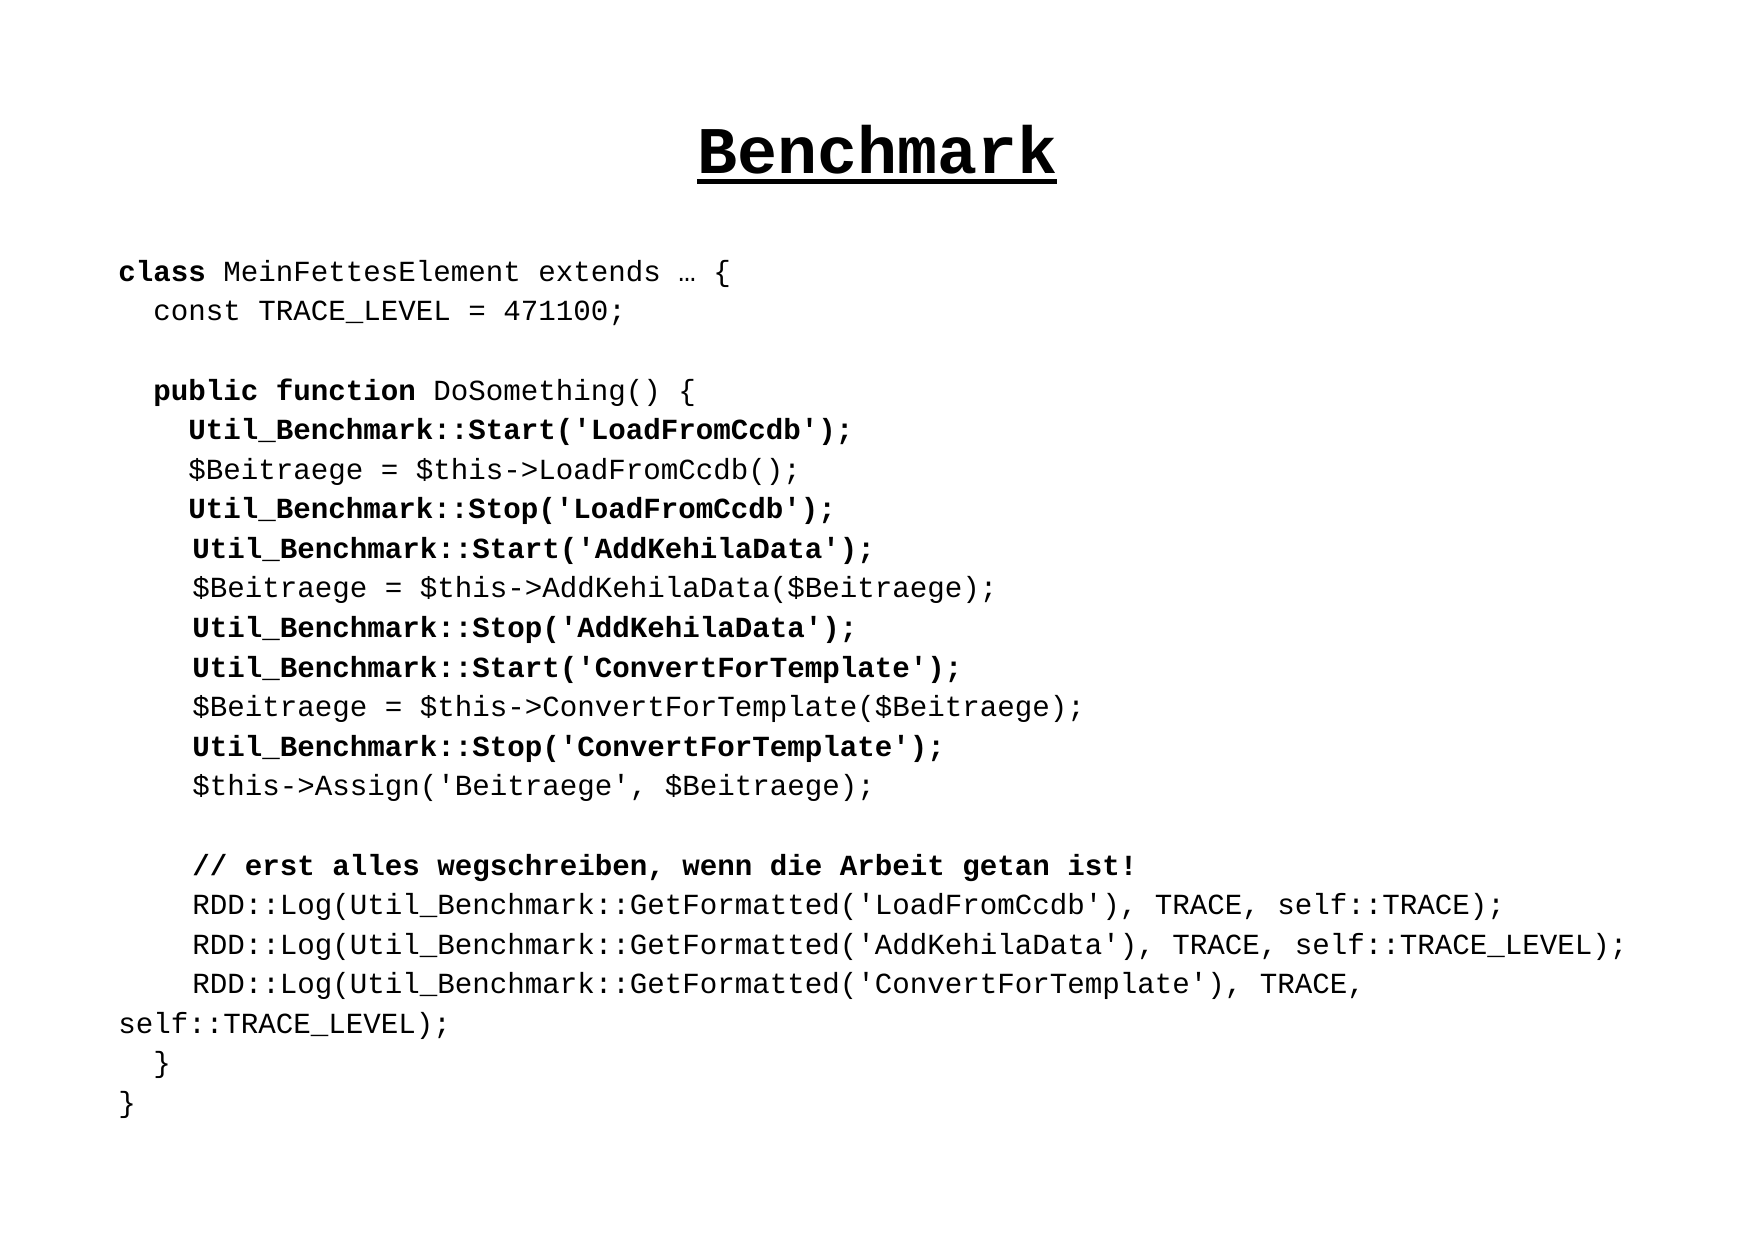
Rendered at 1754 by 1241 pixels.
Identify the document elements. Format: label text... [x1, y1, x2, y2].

text RDD::Log(Util_Benchmark::GetFormatted('LoadFromCcdb'), TRACE, self::TRACE); [118, 890, 1636, 923]
text Benchmark [118, 118, 1636, 194]
text } [118, 1088, 1636, 1121]
text public function DoSomething() { [118, 376, 1636, 409]
text Util_Benchmark::Stop('ConvertForTemplate'); [118, 732, 1636, 765]
text Util_Benchmark::Start('ConvertForTemplate'); [118, 653, 1636, 686]
text RDD::Log(Util_Benchmark::GetFormatted('ConvertForTemplate'), TRACE, self::TRACE_LEVEL); [118, 969, 1636, 1042]
text Util_Benchmark::Stop('LoadFromCcdb'); [118, 494, 1636, 527]
text $this->Assign('Beitraege', $Beitraege); [118, 771, 1636, 804]
text $Beitraege = $this->AddKehilaData($Beitraege); [118, 573, 1636, 607]
text const TRACE_LEVEL = 471100; [118, 296, 1636, 329]
text RDD::Log(Util_Benchmark::GetFormatted('AddKehilaData'), TRACE, self::TRACE_LEVEL); [118, 930, 1636, 963]
text class MeinFettesElement extends … { [118, 257, 1636, 290]
text Util_Benchmark::Start('AddKehilaData'); [118, 534, 1636, 567]
text Util_Benchmark::Stop('AddKehilaData'); [118, 613, 1636, 646]
text // erst alles wegschreiben, wenn die Arbeit getan ist! [118, 851, 1636, 884]
text $Beitraege = $this->ConvertForTemplate($Beitraege); [118, 692, 1636, 725]
text } [118, 1048, 1636, 1082]
text Util_Benchmark::Start('LoadFromCcdb'); [118, 415, 1636, 448]
text $Beitraege = $this->LoadFromCcdb(); [118, 455, 1636, 488]
